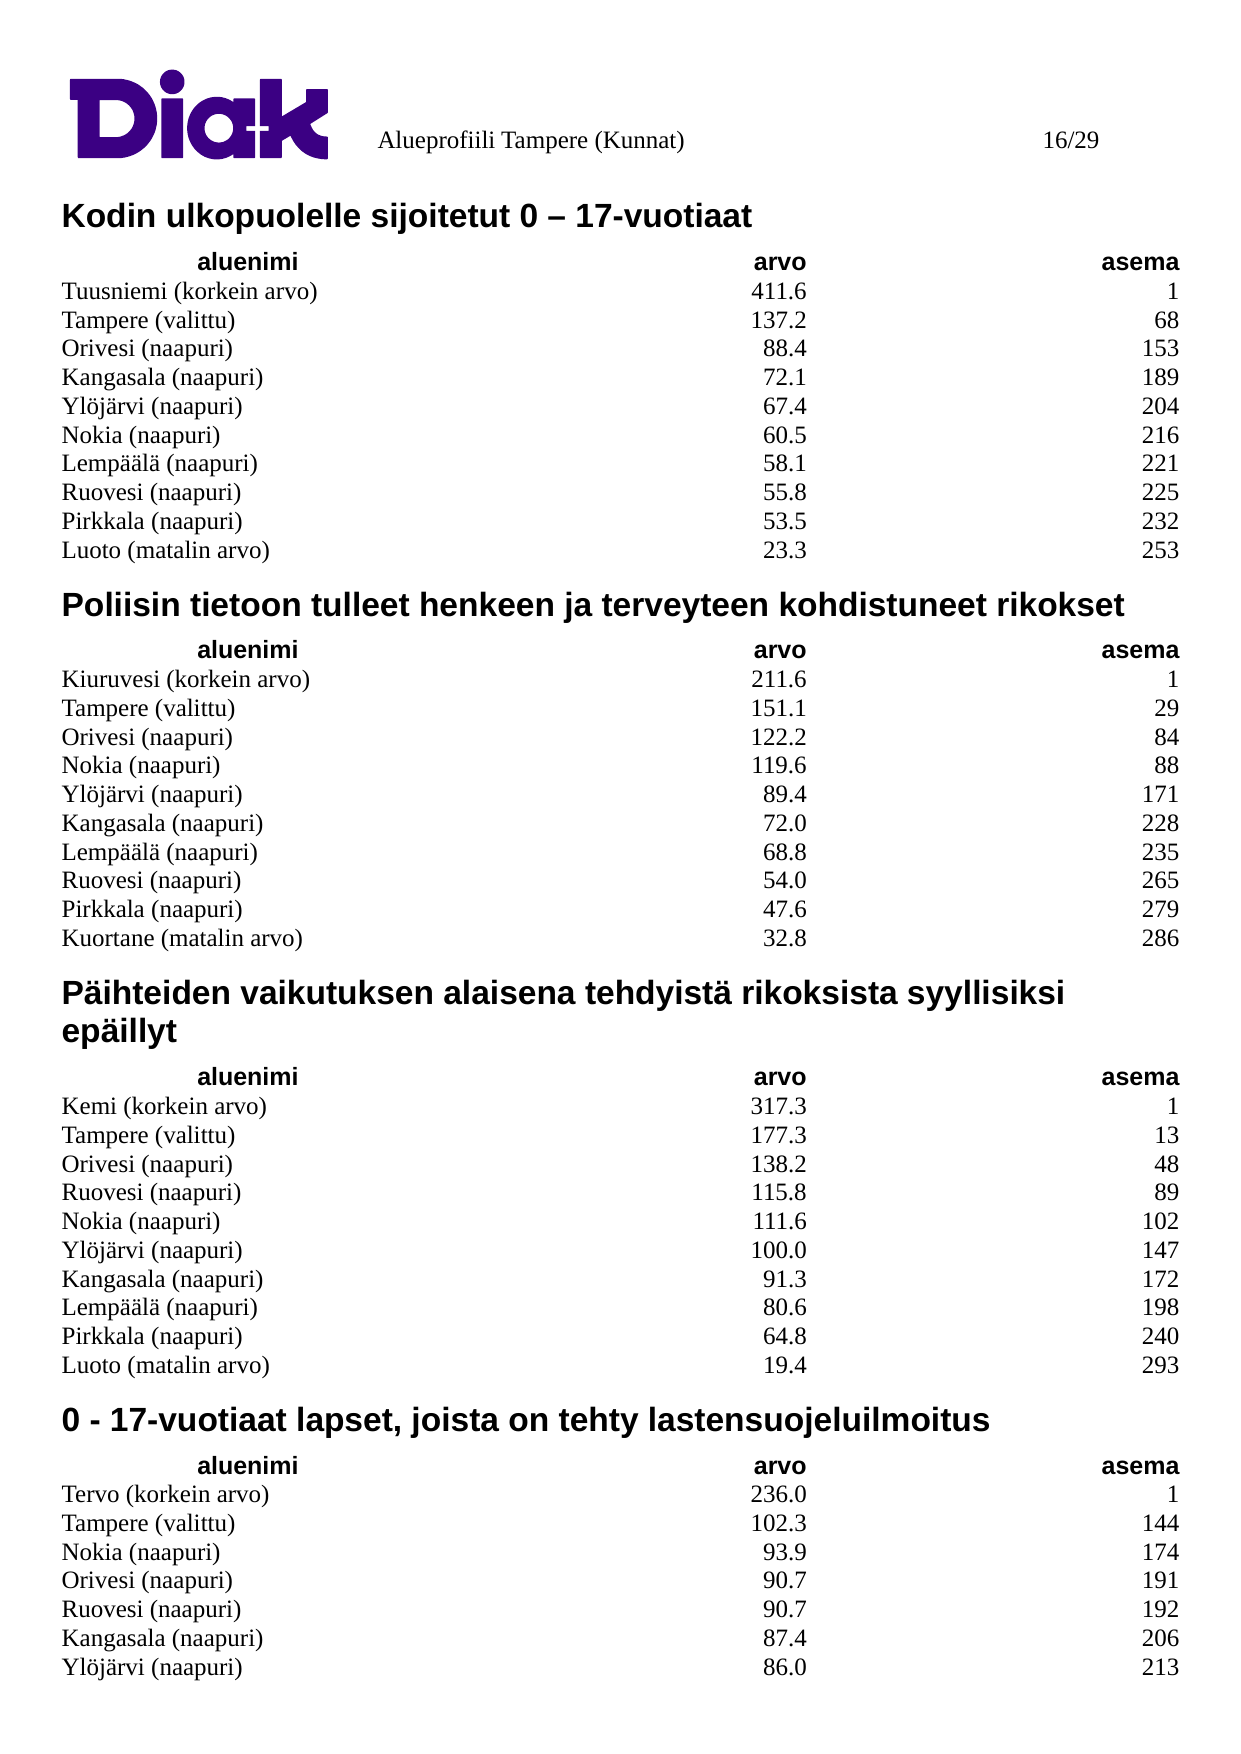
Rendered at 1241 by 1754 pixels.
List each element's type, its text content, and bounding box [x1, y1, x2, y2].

table_cell 91.3 [434, 1264, 806, 1292]
table_cell 144 [806, 1508, 1179, 1537]
table_header aluenimi [61, 1063, 434, 1091]
table_cell Tampere (valittu) [61, 693, 434, 722]
table_cell 115.8 [434, 1178, 806, 1206]
table_cell Nokia (naapuri) [61, 1206, 434, 1235]
table_cell Ruovesi (naapuri) [61, 866, 434, 894]
table_cell Tervo (korkein arvo) [61, 1479, 434, 1508]
table_cell Nokia (naapuri) [61, 751, 434, 779]
table_cell 54.0 [434, 866, 806, 894]
table_cell Tampere (valittu) [61, 305, 434, 333]
table_cell 19.4 [434, 1350, 806, 1379]
table_cell 80.6 [434, 1293, 806, 1321]
table_cell Orivesi (naapuri) [61, 722, 434, 751]
table_cell 100.0 [434, 1235, 806, 1264]
table_cell 93.9 [434, 1537, 806, 1566]
table_header arvo [434, 636, 806, 664]
table_cell Kiuruvesi (korkein arvo) [61, 664, 434, 693]
table_cell Tampere (valittu) [61, 1120, 434, 1149]
table_cell Ruovesi (naapuri) [61, 477, 434, 506]
table_cell 72.1 [434, 362, 806, 391]
table_cell Ylöjärvi (naapuri) [61, 391, 434, 420]
table_cell 90.7 [434, 1594, 806, 1623]
table_cell 204 [806, 391, 1179, 420]
table_cell 172 [806, 1264, 1179, 1292]
table_cell Ylöjärvi (naapuri) [61, 1235, 434, 1264]
table_cell 102 [806, 1206, 1179, 1235]
table_cell 235 [806, 837, 1179, 866]
table_cell 137.2 [434, 305, 806, 333]
table_cell 89 [806, 1178, 1179, 1206]
table_header asema [806, 636, 1179, 664]
table_cell Kangasala (naapuri) [61, 1264, 434, 1292]
table_cell 225 [806, 477, 1179, 506]
table_cell Ruovesi (naapuri) [61, 1594, 434, 1623]
table_cell 87.4 [434, 1623, 806, 1652]
table_cell 32.8 [434, 923, 806, 952]
table_cell 147 [806, 1235, 1179, 1264]
table_cell 122.2 [434, 722, 806, 751]
table_cell 411.6 [434, 276, 806, 305]
table_cell 88 [806, 751, 1179, 779]
table_cell Tampere (valittu) [61, 1508, 434, 1537]
table_cell 236.0 [434, 1479, 806, 1508]
table_cell 68 [806, 305, 1179, 333]
table_cell Lempäälä (naapuri) [61, 1293, 434, 1321]
table_cell 189 [806, 362, 1179, 391]
table_cell 198 [806, 1293, 1179, 1321]
table_cell 47.6 [434, 894, 806, 923]
table_header arvo [434, 1063, 806, 1091]
table_cell 153 [806, 334, 1179, 362]
table_cell 23.3 [434, 535, 806, 563]
table_cell 86.0 [434, 1652, 806, 1681]
table_cell 1 [806, 1091, 1179, 1120]
table_header arvo [434, 247, 806, 276]
table_cell 88.4 [434, 334, 806, 362]
subtitle Päihteiden vaikutuksen alaisena tehdyistä rikoksista syyllisiksi epäillyt [61, 973, 1179, 1050]
table_header asema [806, 247, 1179, 276]
table_cell 265 [806, 866, 1179, 894]
table_cell 64.8 [434, 1321, 806, 1350]
table_cell Orivesi (naapuri) [61, 334, 434, 362]
table_cell 1 [806, 1479, 1179, 1508]
table_cell 138.2 [434, 1149, 806, 1177]
table_cell Lempäälä (naapuri) [61, 449, 434, 477]
table_cell Orivesi (naapuri) [61, 1149, 434, 1177]
table_header asema [806, 1451, 1179, 1479]
table_cell Pirkkala (naapuri) [61, 506, 434, 535]
table_cell Kemi (korkein arvo) [61, 1091, 434, 1120]
table_cell 206 [806, 1623, 1179, 1652]
table_cell 60.5 [434, 420, 806, 448]
table_cell 102.3 [434, 1508, 806, 1537]
table_cell Ruovesi (naapuri) [61, 1178, 434, 1206]
table_cell Kuortane (matalin arvo) [61, 923, 434, 952]
subtitle Kodin ulkopuolelle sijoitetut 0 – 17-vuotiaat [61, 196, 1179, 235]
table_cell 53.5 [434, 506, 806, 535]
table_cell Nokia (naapuri) [61, 420, 434, 448]
table_cell 317.3 [434, 1091, 806, 1120]
table_cell 151.1 [434, 693, 806, 722]
table_cell Ylöjärvi (naapuri) [61, 1652, 434, 1681]
table_cell Orivesi (naapuri) [61, 1566, 434, 1594]
table_cell Kangasala (naapuri) [61, 362, 434, 391]
table_cell 58.1 [434, 449, 806, 477]
table_cell 55.8 [434, 477, 806, 506]
table_cell 48 [806, 1149, 1179, 1177]
table_cell 89.4 [434, 779, 806, 808]
table_cell 13 [806, 1120, 1179, 1149]
table_cell 171 [806, 779, 1179, 808]
table_cell 1 [806, 664, 1179, 693]
table_cell Tuusniemi (korkein arvo) [61, 276, 434, 305]
table_cell 84 [806, 722, 1179, 751]
table_cell 177.3 [434, 1120, 806, 1149]
table_header arvo [434, 1451, 806, 1479]
table_cell 72.0 [434, 808, 806, 837]
table_cell 240 [806, 1321, 1179, 1350]
table_cell Luoto (matalin arvo) [61, 1350, 434, 1379]
table_cell 228 [806, 808, 1179, 837]
table_header aluenimi [61, 1451, 434, 1479]
table_cell Kangasala (naapuri) [61, 808, 434, 837]
table_cell 253 [806, 535, 1179, 563]
table_header aluenimi [61, 636, 434, 664]
table_cell Pirkkala (naapuri) [61, 1321, 434, 1350]
subtitle 0 - 17-vuotiaat lapset, joista on tehty lastensuojeluilmoitus [61, 1399, 1179, 1438]
table_cell 232 [806, 506, 1179, 535]
table_cell Pirkkala (naapuri) [61, 894, 434, 923]
table_header aluenimi [61, 247, 434, 276]
table_header asema [806, 1063, 1179, 1091]
subtitle Poliisin tietoon tulleet henkeen ja terveyteen kohdistuneet rikokset [61, 584, 1179, 623]
table_cell 68.8 [434, 837, 806, 866]
table_cell 213 [806, 1652, 1179, 1681]
table_cell Lempäälä (naapuri) [61, 837, 434, 866]
table_cell Ylöjärvi (naapuri) [61, 779, 434, 808]
table_cell 174 [806, 1537, 1179, 1566]
table_cell 211.6 [434, 664, 806, 693]
table_cell Nokia (naapuri) [61, 1537, 434, 1566]
table_cell 279 [806, 894, 1179, 923]
table_cell 293 [806, 1350, 1179, 1379]
table_cell 111.6 [434, 1206, 806, 1235]
table_cell 90.7 [434, 1566, 806, 1594]
table_cell 67.4 [434, 391, 806, 420]
table_cell 29 [806, 693, 1179, 722]
table_cell 286 [806, 923, 1179, 952]
table_cell Luoto (matalin arvo) [61, 535, 434, 563]
table_cell 221 [806, 449, 1179, 477]
table_cell 192 [806, 1594, 1179, 1623]
table_cell 1 [806, 276, 1179, 305]
table_cell 191 [806, 1566, 1179, 1594]
table_cell 216 [806, 420, 1179, 448]
table_cell 119.6 [434, 751, 806, 779]
table_cell Kangasala (naapuri) [61, 1623, 434, 1652]
